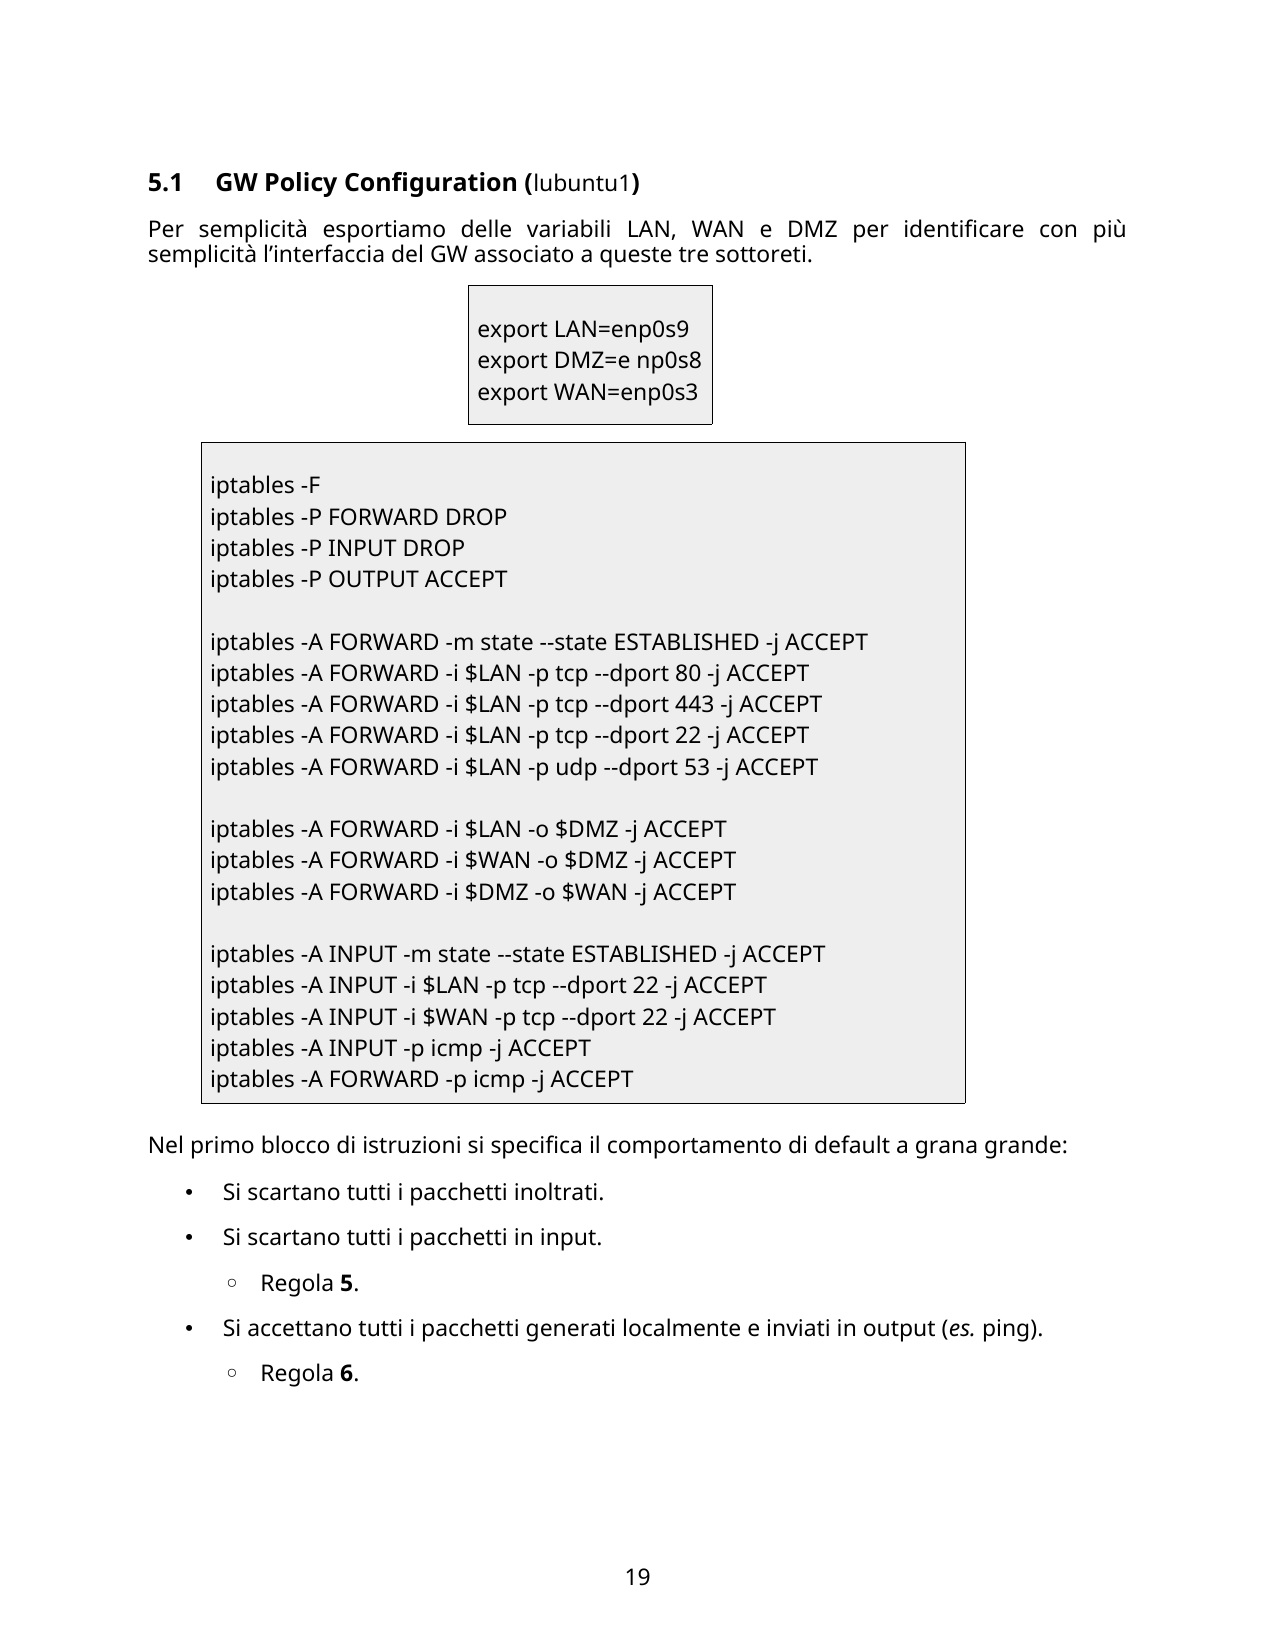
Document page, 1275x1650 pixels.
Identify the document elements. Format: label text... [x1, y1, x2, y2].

text export LAN=enp0s9 [477, 313, 703, 344]
text iptables -A FORWARD -i $LAN -p tcp --dport 22 -j ACCEPT [210, 719, 956, 751]
text export WAN=enp0s3 [477, 376, 703, 407]
text iptables -P OUTPUT ACCEPT [210, 563, 956, 594]
text iptables -F [210, 469, 956, 501]
text iptables -A INPUT -p icmp -j ACCEPT [210, 1032, 956, 1063]
text iptables -A FORWARD -p icmp -j ACCEPT [210, 1063, 956, 1094]
text iptables -A FORWARD -i $LAN -o $DMZ -j ACCEPT [210, 813, 956, 844]
text iptables -P INPUT DROP [210, 532, 956, 563]
text iptables -A FORWARD -i $LAN -p udp --dport 53 -j ACCEPT [210, 751, 956, 782]
text iptables -P FORWARD DROP [210, 501, 956, 532]
text iptables -A FORWARD -m state --state ESTABLISHED -j ACCEPT [210, 626, 956, 657]
list Regola 5. [223, 1270, 1127, 1296]
text iptables -A INPUT -i $LAN -p tcp --dport 22 -j ACCEPT [210, 969, 956, 1001]
text iptables -A INPUT -m state --state ESTABLISHED -j ACCEPT [210, 938, 956, 969]
text iptables -A FORWARD -i $LAN -p tcp --dport 443 -j ACCEPT [210, 688, 956, 719]
text export DMZ=e np0s8 [477, 344, 703, 376]
text Per semplicità esportiamo delle variabili LAN, WAN e DMZ per identificare con più semplicità l’interfaccia del GW associato a queste tre sottoreti. [148, 216, 1127, 269]
text iptables -A FORWARD -i $LAN -p tcp --dport 80 -j ACCEPT [210, 657, 956, 688]
subtitle GW Policy Configuration (lubuntu1) [148, 168, 1127, 197]
list Si scartano tutti i pacchetti in input. [185, 1224, 1127, 1251]
text Nel primo blocco di istruzioni si specifica il comportamento di default a grana grande: [148, 288, 1127, 1161]
list Si scartano tutti i pacchetti inoltrati. [185, 1179, 1127, 1206]
text iptables -A INPUT -i $WAN -p tcp --dport 22 -j ACCEPT [210, 1001, 956, 1032]
list Regola 6. [223, 1361, 1127, 1387]
list Si accettano tutti i pacchetti generati localmente e inviati in output (es. ping). [185, 1315, 1127, 1342]
text iptables -A FORWARD -i $DMZ -o $WAN -j ACCEPT [210, 876, 956, 907]
text iptables -A FORWARD -i $WAN -o $DMZ -j ACCEPT [210, 844, 956, 876]
